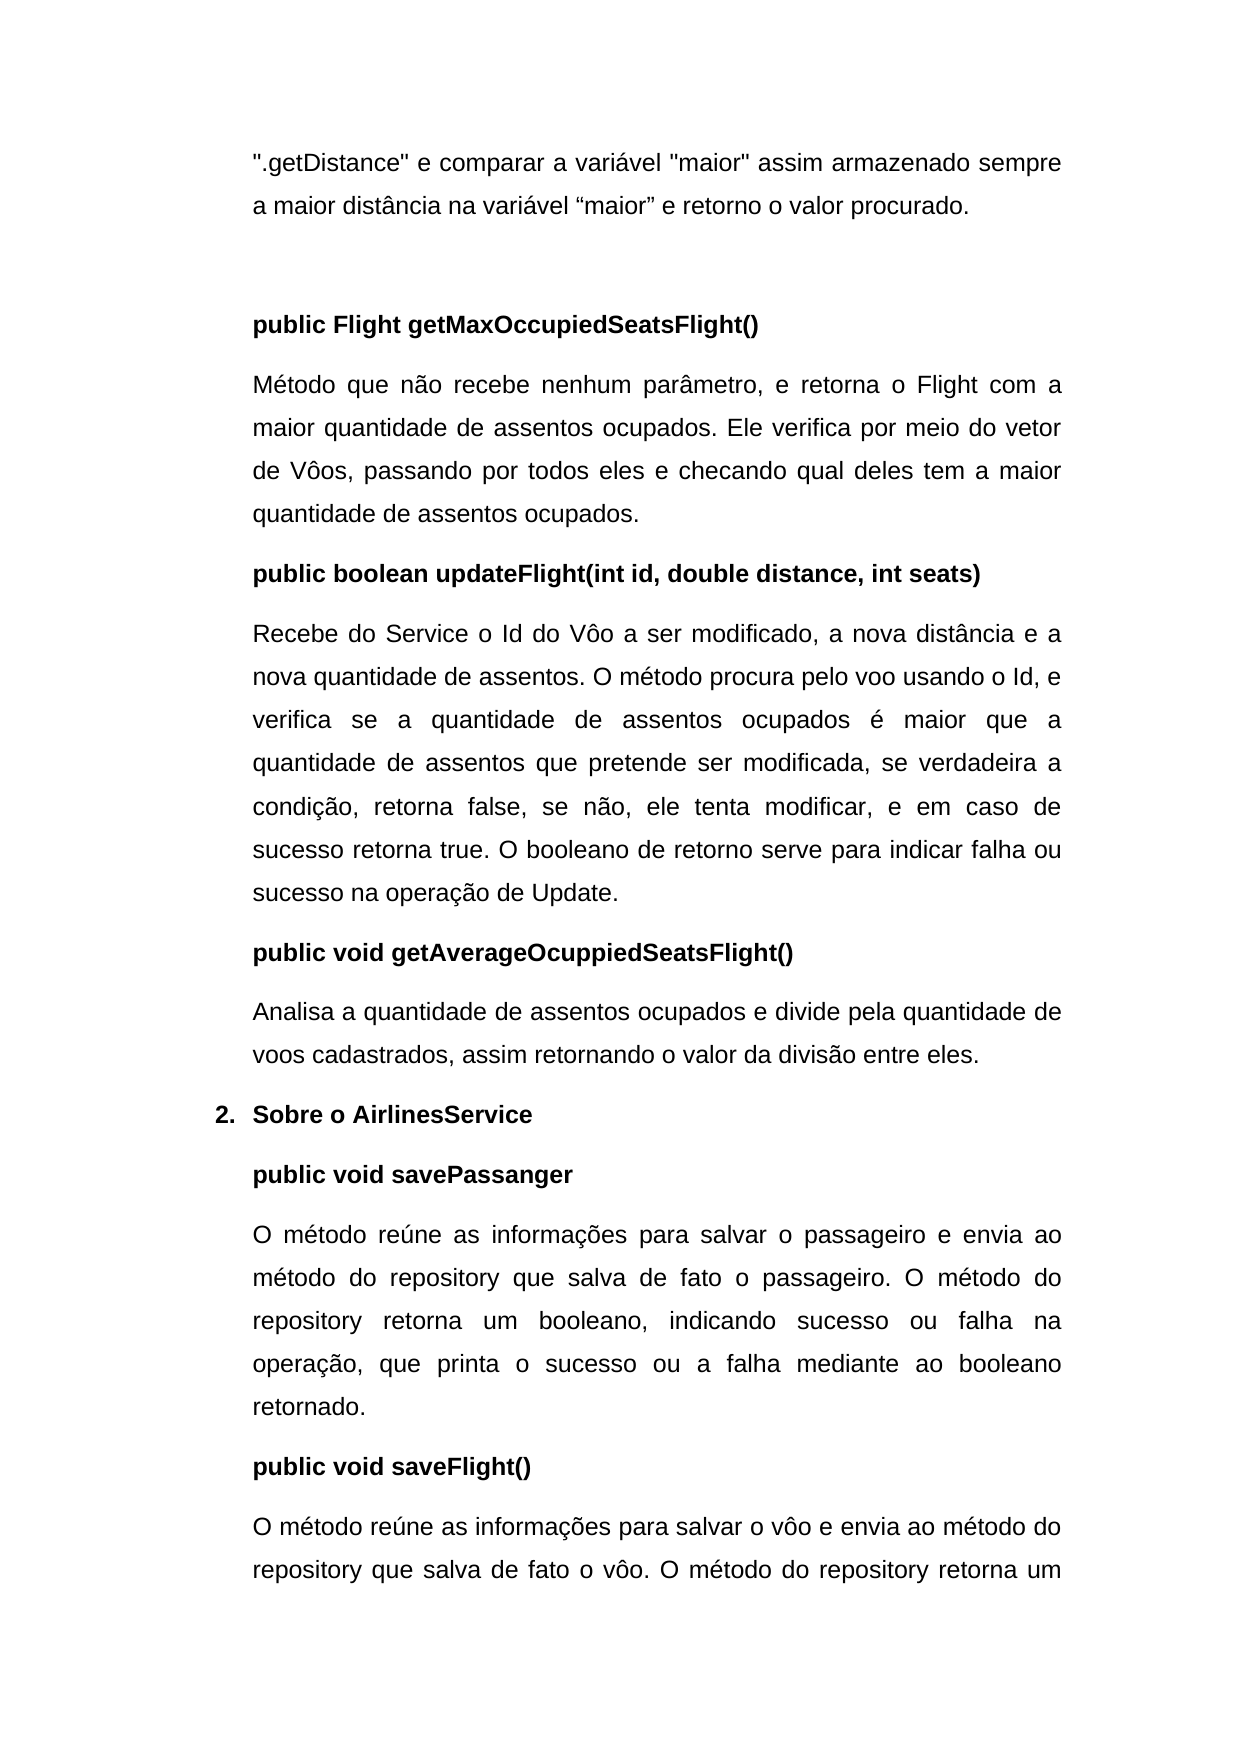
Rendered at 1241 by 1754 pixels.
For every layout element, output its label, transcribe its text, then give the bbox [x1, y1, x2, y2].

text ".getDistance" e comparar a variável "maior" assim armazenado sempre a maior distância na variável “maior” e retorno o valor procurado. [252, 148, 1063, 219]
text Analisa a quantidade de assentos ocupados e divide pela quantidade de voos cadastrados, assim retornando o valor da divisão entre eles. [252, 997, 1063, 1069]
text O método reúne as informações para salvar o passageiro e envia ao método do repository que salva de fato o passageiro. O método do repository retorna um booleano, indicando sucesso ou falha na operação, que printa o sucesso ou a falha mediante ao booleano retornado. [252, 1220, 1063, 1421]
text O método reúne as informações para salvar o vôo e envia ao método do repository que salva de fato o vôo. O método do repository retorna um [252, 1512, 1063, 1584]
text public void getAverageOcuppiedSeatsFlight() [252, 938, 1063, 966]
text Recebe do Service o Id do Vôo a ser modificado, a nova distância e a nova quantidade de assentos. O método procura pelo voo usando o Id, e verifica se a quantidade de assentos ocupados é maior que a quantidade de assentos que pretende ser modificada, se verdadeira a condição, retorna false, se não, ele tenta modificar, e em caso de sucesso retorna true. O booleano de retorno serve para indicar falha ou sucesso na operação de Update. [252, 619, 1063, 907]
text public boolean updateFlight(int id, double distance, int seats) [252, 559, 1063, 588]
list Sobre o AirlinesService [215, 1100, 1063, 1129]
text public Flight getMaxOccupiedSeatsFlight() [252, 310, 1063, 339]
text Método que não recebe nenhum parâmetro, e retorna o Flight com a maior quantidade de assentos ocupados. Ele verifica por meio do vetor de Vôos, passando por todos eles e checando qual deles tem a maior quantidade de assentos ocupados. [252, 370, 1063, 528]
text public void saveFlight() [252, 1452, 1063, 1481]
text public void savePassanger [252, 1160, 1063, 1189]
